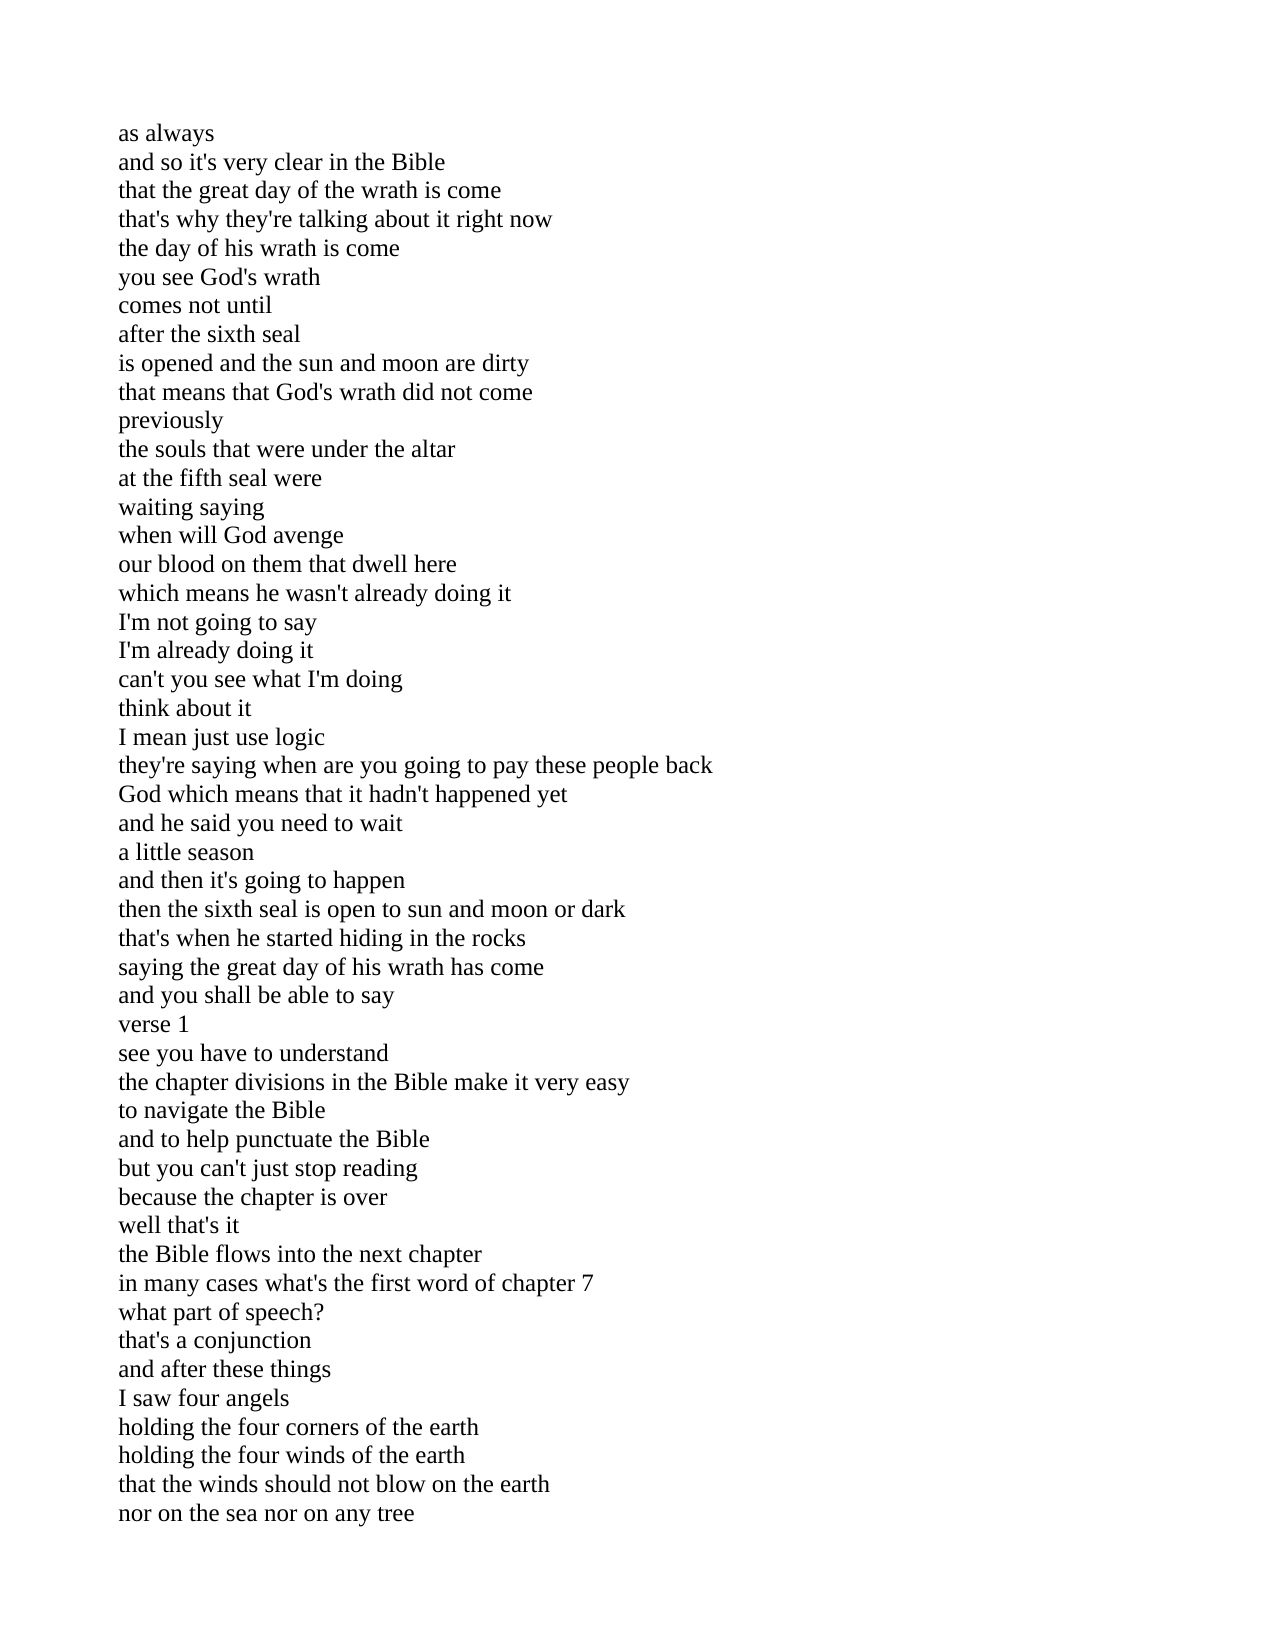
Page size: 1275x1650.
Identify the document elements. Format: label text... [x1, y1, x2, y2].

text but you can't just stop reading [118, 1153, 1157, 1182]
text in many cases what's the first word of chapter 7 [118, 1268, 1157, 1297]
text you see God's wrath [118, 262, 1157, 291]
text that's when he started hiding in the rocks [118, 923, 1157, 952]
text previously [118, 406, 1157, 434]
text well that's it [118, 1211, 1157, 1239]
text because the chapter is over [118, 1182, 1157, 1211]
text I mean just use logic [118, 722, 1157, 751]
text can't you see what I'm doing [118, 664, 1157, 693]
text I'm not going to say [118, 607, 1157, 636]
text saying the great day of his wrath has come [118, 952, 1157, 981]
text nor on the sea nor on any tree [118, 1498, 1157, 1527]
text and he said you need to wait [118, 808, 1157, 837]
text that's why they're talking about it right now [118, 204, 1157, 233]
text as always [118, 118, 1157, 147]
text and so it's very clear in the Bible [118, 147, 1157, 176]
text the Bible flows into the next chapter [118, 1239, 1157, 1268]
text after the sixth seal [118, 319, 1157, 348]
text at the fifth seal were [118, 463, 1157, 492]
text and after these things [118, 1354, 1157, 1383]
text I'm already doing it [118, 636, 1157, 664]
text our blood on them that dwell here [118, 549, 1157, 578]
text that means that God's wrath did not come [118, 377, 1157, 406]
text holding the four corners of the earth [118, 1412, 1157, 1441]
text the souls that were under the altar [118, 434, 1157, 463]
text verse 1 [118, 1009, 1157, 1038]
text is opened and the sun and moon are dirty [118, 348, 1157, 377]
text and to help punctuate the Bible [118, 1124, 1157, 1153]
text God which means that it hadn't happened yet [118, 779, 1157, 808]
text and you shall be able to say [118, 981, 1157, 1009]
text what part of speech? [118, 1297, 1157, 1326]
text then the sixth seal is open to sun and moon or dark [118, 894, 1157, 923]
text a little season [118, 837, 1157, 866]
text they're saying when are you going to pay these people back [118, 751, 1157, 779]
text to navigate the Bible [118, 1096, 1157, 1124]
text waiting saying [118, 492, 1157, 521]
text I saw four angels [118, 1383, 1157, 1412]
text the chapter divisions in the Bible make it very easy [118, 1067, 1157, 1096]
text the day of his wrath is come [118, 233, 1157, 262]
text holding the four winds of the earth [118, 1441, 1157, 1469]
text when will God avenge [118, 521, 1157, 549]
text and then it's going to happen [118, 866, 1157, 894]
text comes not until [118, 291, 1157, 319]
text which means he wasn't already doing it [118, 578, 1157, 607]
text that the great day of the wrath is come [118, 176, 1157, 204]
text see you have to understand [118, 1038, 1157, 1067]
text that's a conjunction [118, 1326, 1157, 1354]
text think about it [118, 693, 1157, 722]
text that the winds should not blow on the earth [118, 1469, 1157, 1498]
